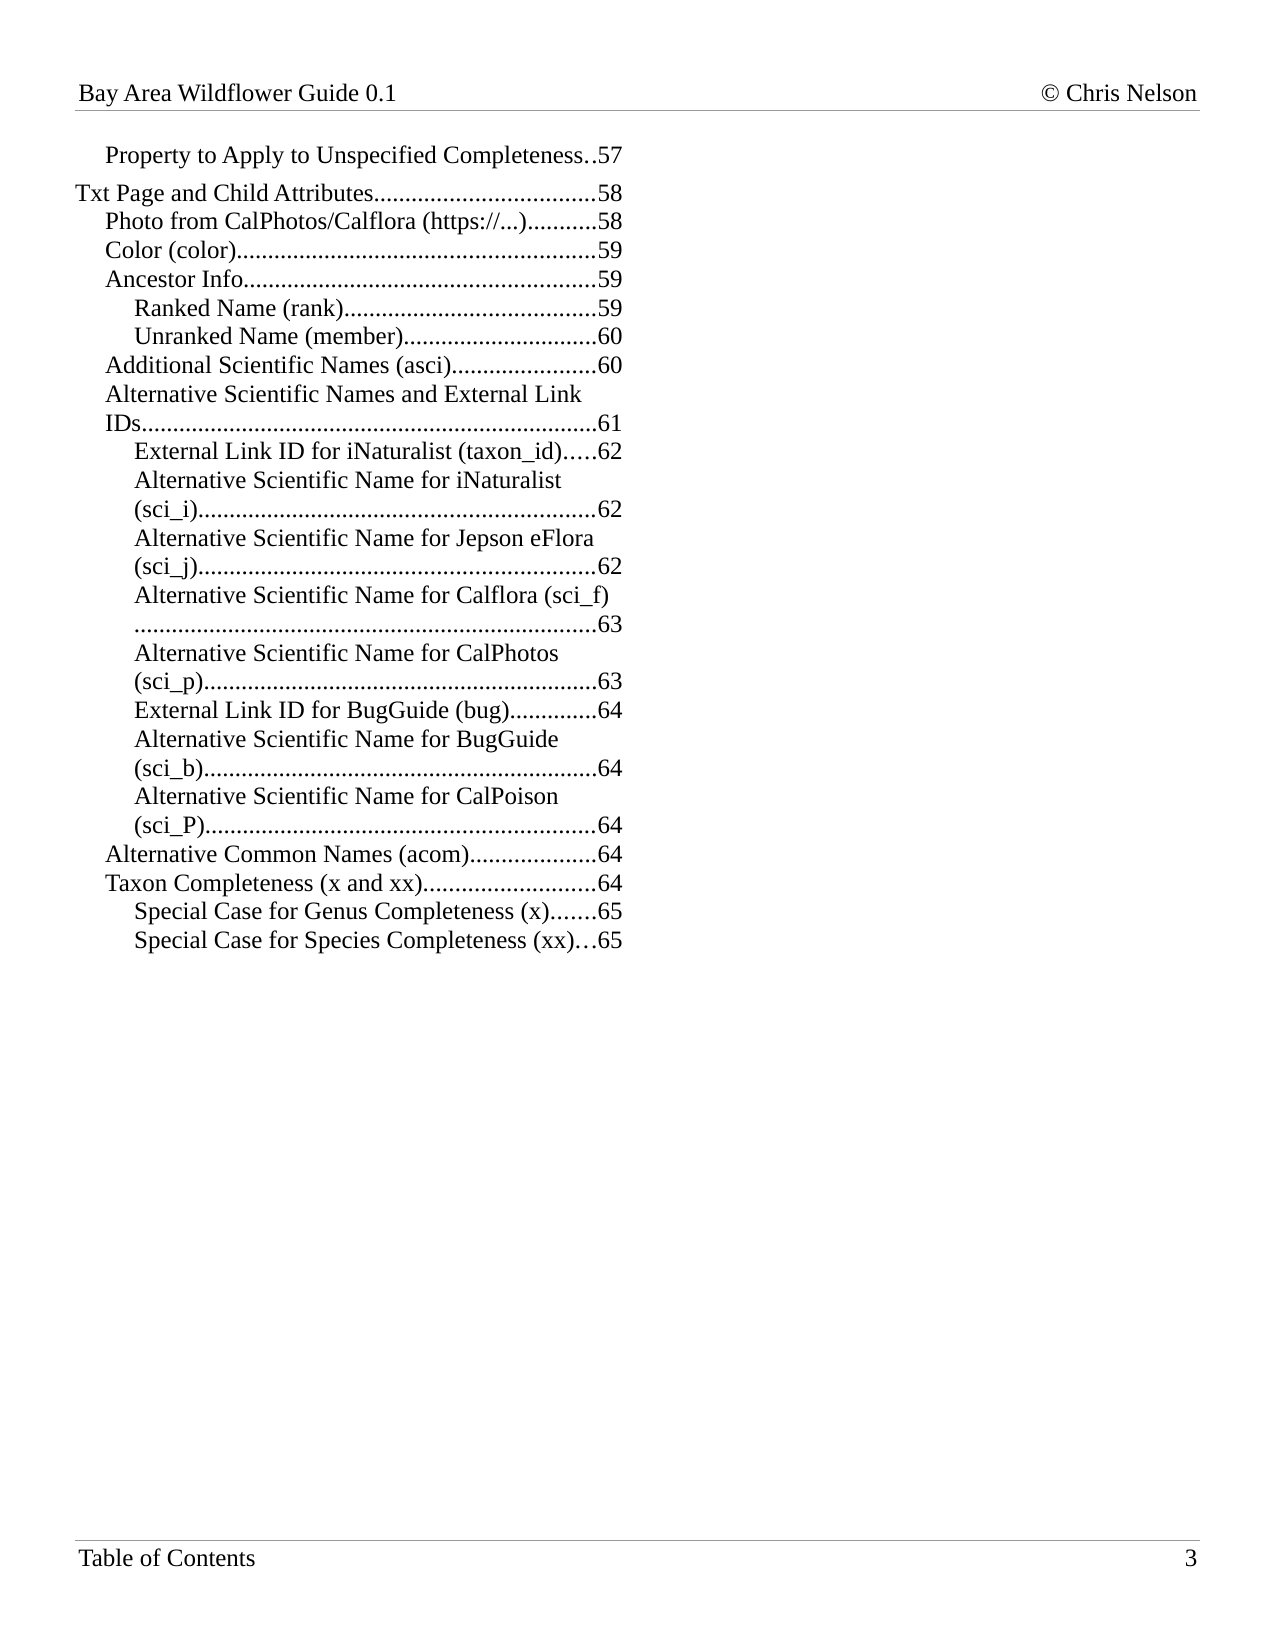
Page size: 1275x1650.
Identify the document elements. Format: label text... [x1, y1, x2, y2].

text Additional Scientific Names (asci) 60 [105, 350, 622, 379]
text Alternative Scientific Name for CalPoison (sci_P) 64 [134, 781, 622, 839]
text External Link ID for BugGuide (bug) 64 [134, 695, 622, 724]
text Alternative Scientific Names and External Link IDs 61 [105, 379, 622, 436]
text Alternative Scientific Name for Calflora (sci_f) 63 [134, 580, 622, 638]
text Alternative Scientific Name for iNaturalist (sci_i) 62 [134, 465, 622, 523]
text Alternative Scientific Name for CalPhotos (sci_p) 63 [134, 638, 622, 695]
text Special Case for Genus Completeness (x) 65 [134, 896, 622, 925]
text Unranked Name (member) 60 [134, 321, 622, 350]
text Alternative Scientific Name for Jepson eFlora (sci_j) 62 [134, 523, 622, 580]
text Txt Page and Child Attributes 58 [75, 178, 622, 206]
text Alternative Scientific Name for BugGuide (sci_b) 64 [134, 724, 622, 781]
text Ancestor Info 59 [105, 264, 622, 293]
text Property to Apply to Unspecified Completeness 57 [105, 140, 622, 169]
text Special Case for Species Completeness (xx) 65 [134, 925, 622, 954]
text External Link ID for iNaturalist (taxon_id) 62 [134, 436, 622, 465]
text Taxon Completeness (x and xx) 64 [105, 868, 622, 896]
text Ranked Name (rank) 59 [134, 293, 622, 321]
text Color (color) 59 [105, 235, 622, 264]
text Alternative Common Names (acom) 64 [105, 839, 622, 868]
text Photo from CalPhotos/Calflora (https://...) 58 [105, 206, 622, 235]
